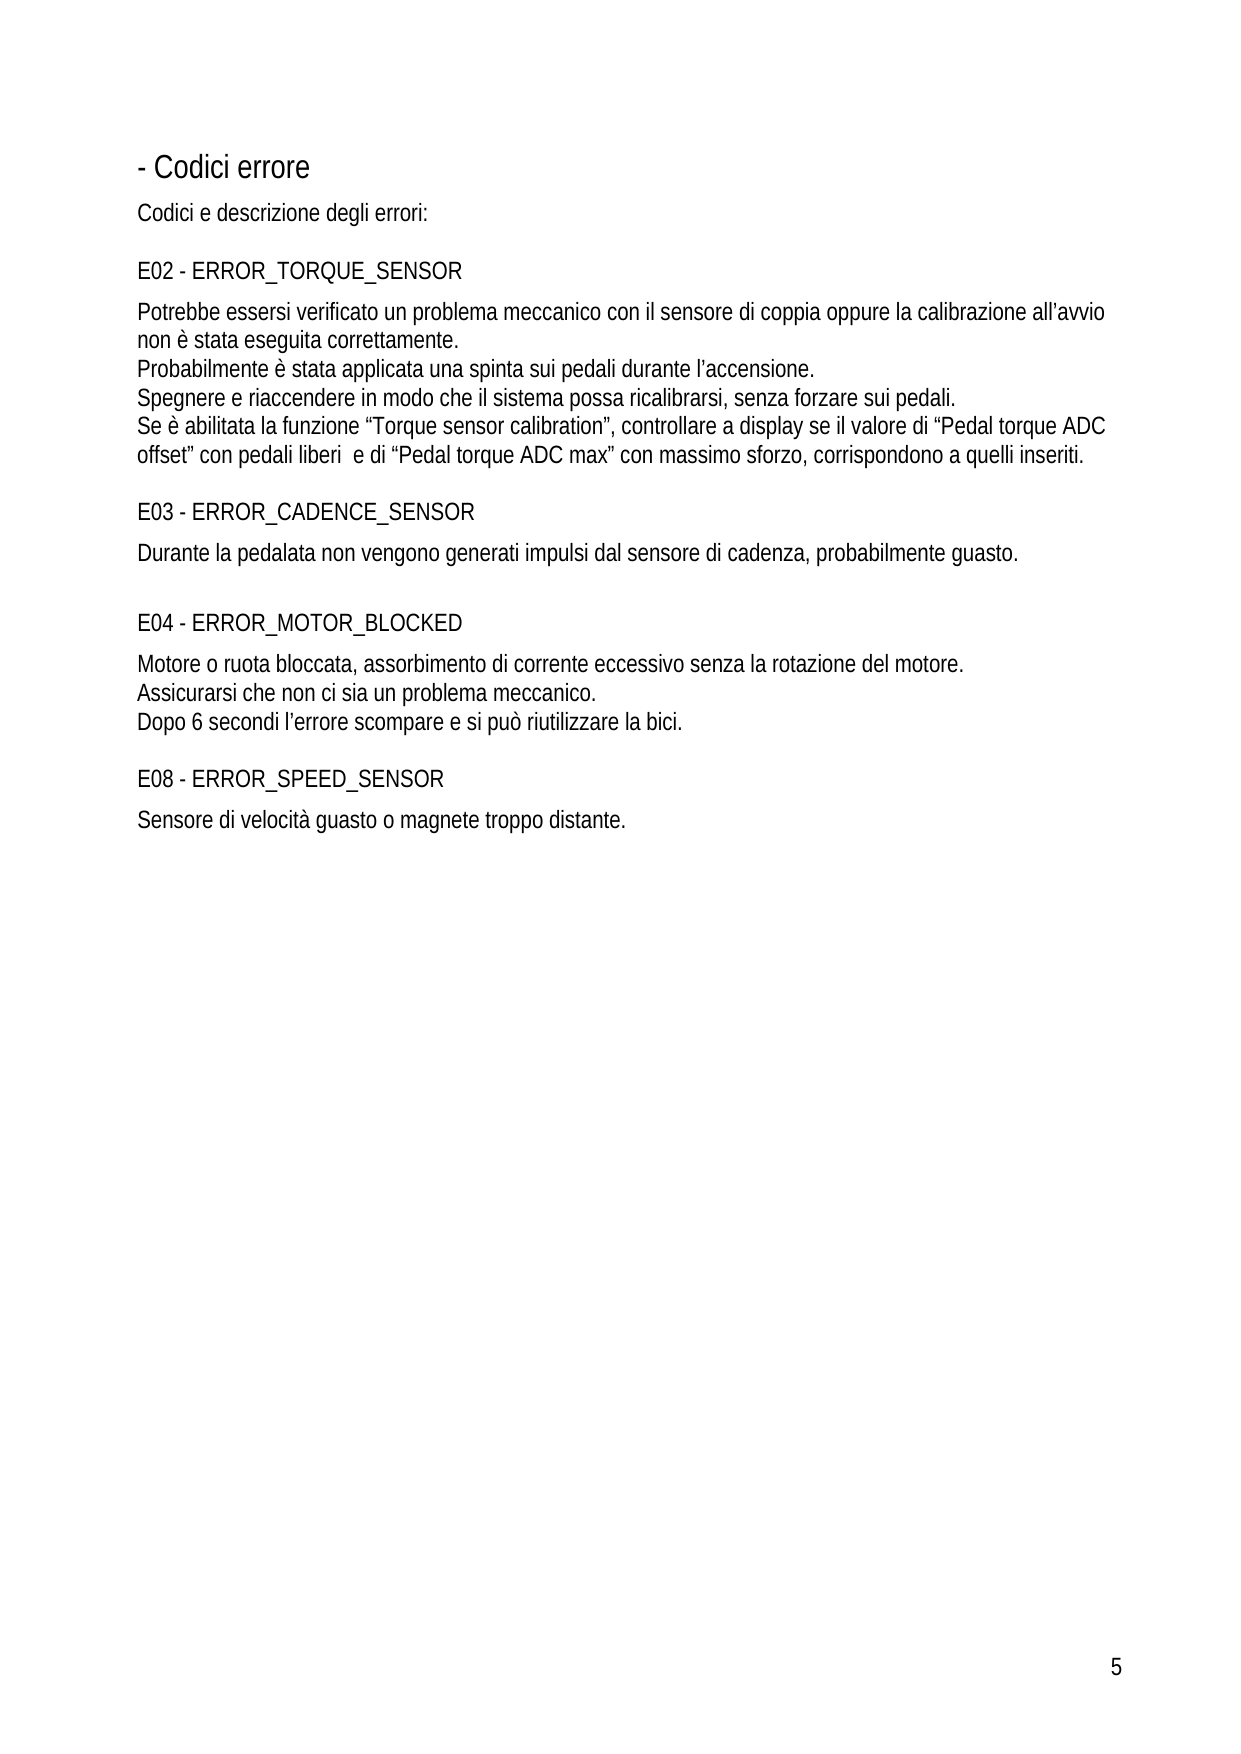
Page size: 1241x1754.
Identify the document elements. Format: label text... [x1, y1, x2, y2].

text E03 - ERROR_CADENCE_SENSOR [137, 497, 1122, 526]
text Durante la pedalata non vengono generati impulsi dal sensore di cadenza, probabilmente guasto. [137, 538, 1122, 567]
text Probabilmente è stata applicata una spinta sui pedali durante l’accensione. [137, 354, 1122, 383]
text E04 - ERROR_MOTOR_BLOCKED [137, 608, 1122, 637]
text Dopo 6 secondi l’errore scompare e si può riutilizzare la bici. [137, 707, 1122, 735]
text Codici e descrizione degli errori: [137, 198, 1122, 227]
text E02 - ERROR_TORQUE_SENSOR [137, 256, 1122, 284]
text Sensore di velocità guasto o magnete troppo distante. [137, 805, 1122, 834]
text - Codici errore [137, 148, 1122, 186]
text Spegnere e riaccendere in modo che il sistema possa ricalibrarsi, senza forzare sui pedali. [137, 383, 1122, 411]
text E08 - ERROR_SPEED_SENSOR [137, 764, 1122, 793]
text Assicurarsi che non ci sia un problema meccanico. [137, 678, 1122, 707]
text Potrebbe essersi verificato un problema meccanico con il sensore di coppia oppure la calibrazione all’avvio non è stata eseguita correttamente. [137, 297, 1122, 354]
text Se è abilitata la funzione “Torque sensor calibration”, controllare a display se il valore di “Pedal torque ADC offset” con pedali liberi e di “Pedal torque ADC max” con massimo sforzo, corrispondono a quelli inseriti. [137, 411, 1122, 469]
text Motore o ruota bloccata, assorbimento di corrente eccessivo senza la rotazione del motore. [137, 649, 1122, 678]
